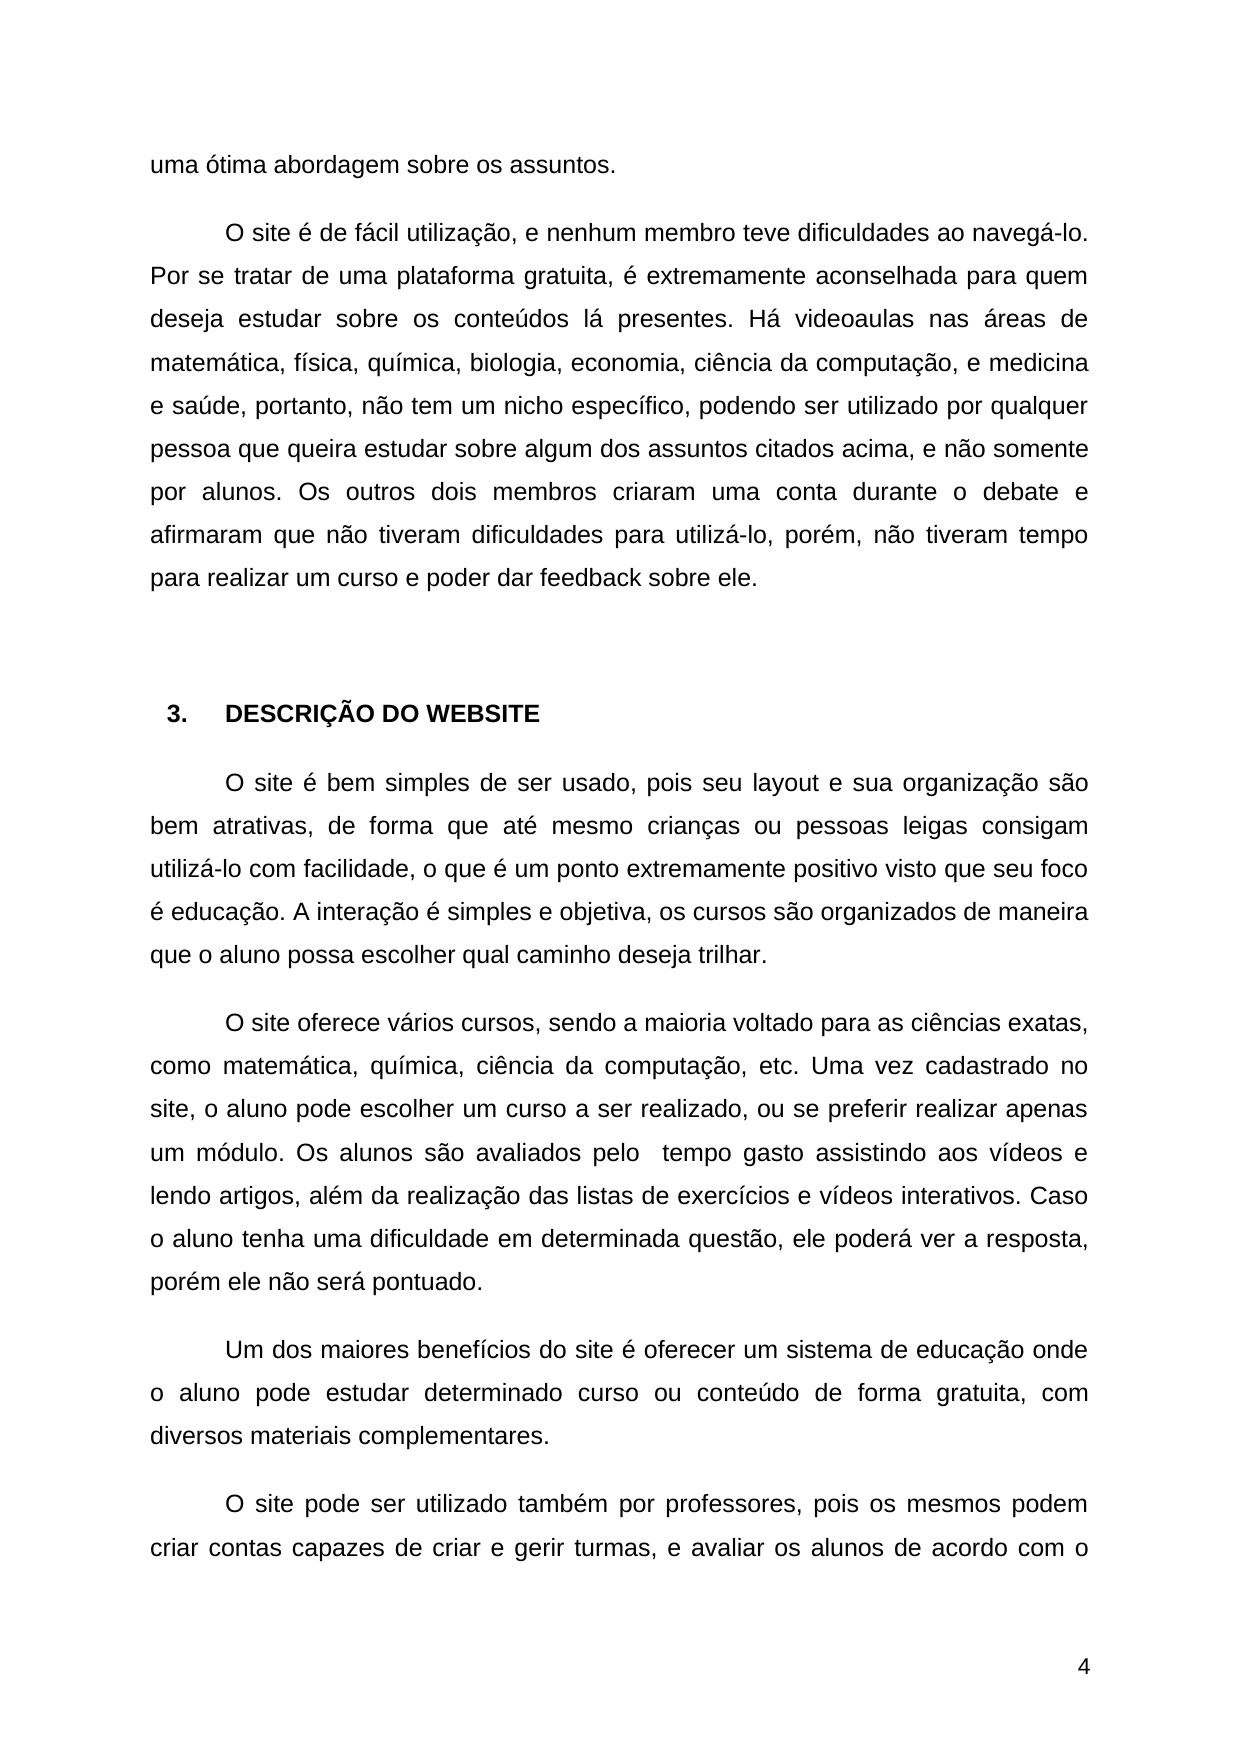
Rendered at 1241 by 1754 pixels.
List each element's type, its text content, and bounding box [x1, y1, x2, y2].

text Um dos maiores benefícios do site é oferecer um sistema de educação onde o aluno pode estudar determinado curso ou conteúdo de forma gratuita, com diversos materiais complementares. [150, 1335, 1090, 1450]
text O site oferece vários cursos, sendo a maioria voltado para as ciências exatas, como matemática, química, ciência da computação, etc. Uma vez cadastrado no site, o aluno pode escolher um curso a ser realizado, ou se preferir realizar apenas um módulo. Os alunos são avaliados pelo tempo gasto assistindo aos vídeos e lendo artigos, além da realização das listas de exercícios e vídeos interativos. Caso o aluno tenha uma dificuldade em determinada questão, ele poderá ver a resposta, porém ele não será pontuado. [150, 1008, 1090, 1296]
text uma ótima abordagem sobre os assuntos. [150, 150, 1090, 179]
text O site é de fácil utilização, e nenhum membro teve dificuldades ao navegá-lo. Por se tratar de uma plataforma gratuita, é extremamente aconselhada para quem deseja estudar sobre os conteúdos lá presentes. Há videoaulas nas áreas de matemática, física, química, biologia, economia, ciência da computação, e medicina e saúde, portanto, não tem um nicho específico, podendo ser utilizado por qualquer pessoa que queira estudar sobre algum dos assuntos citados acima, e não somente por alunos. Os outros dois membros criaram uma conta durante o debate e afirmaram que não tiveram dificuldades para utilizá-lo, porém, não tiveram tempo para realizar um curso e poder dar feedback sobre ele. [150, 218, 1090, 592]
list DESCRIÇÃO DO WEBSITE [187, 699, 1090, 728]
text O site pode ser utilizado também por professores, pois os mesmos podem criar contas capazes de criar e gerir turmas, e avaliar os alunos de acordo com o [150, 1489, 1090, 1561]
text O site é bem simples de ser usado, pois seu layout e sua organização são bem atrativas, de forma que até mesmo crianças ou pessoas leigas consigam utilizá-lo com facilidade, o que é um ponto extremamente positivo visto que seu foco é educação. A interação é simples e objetiva, os cursos são organizados de maneira que o aluno possa escolher qual caminho deseja trilhar. [150, 767, 1090, 969]
